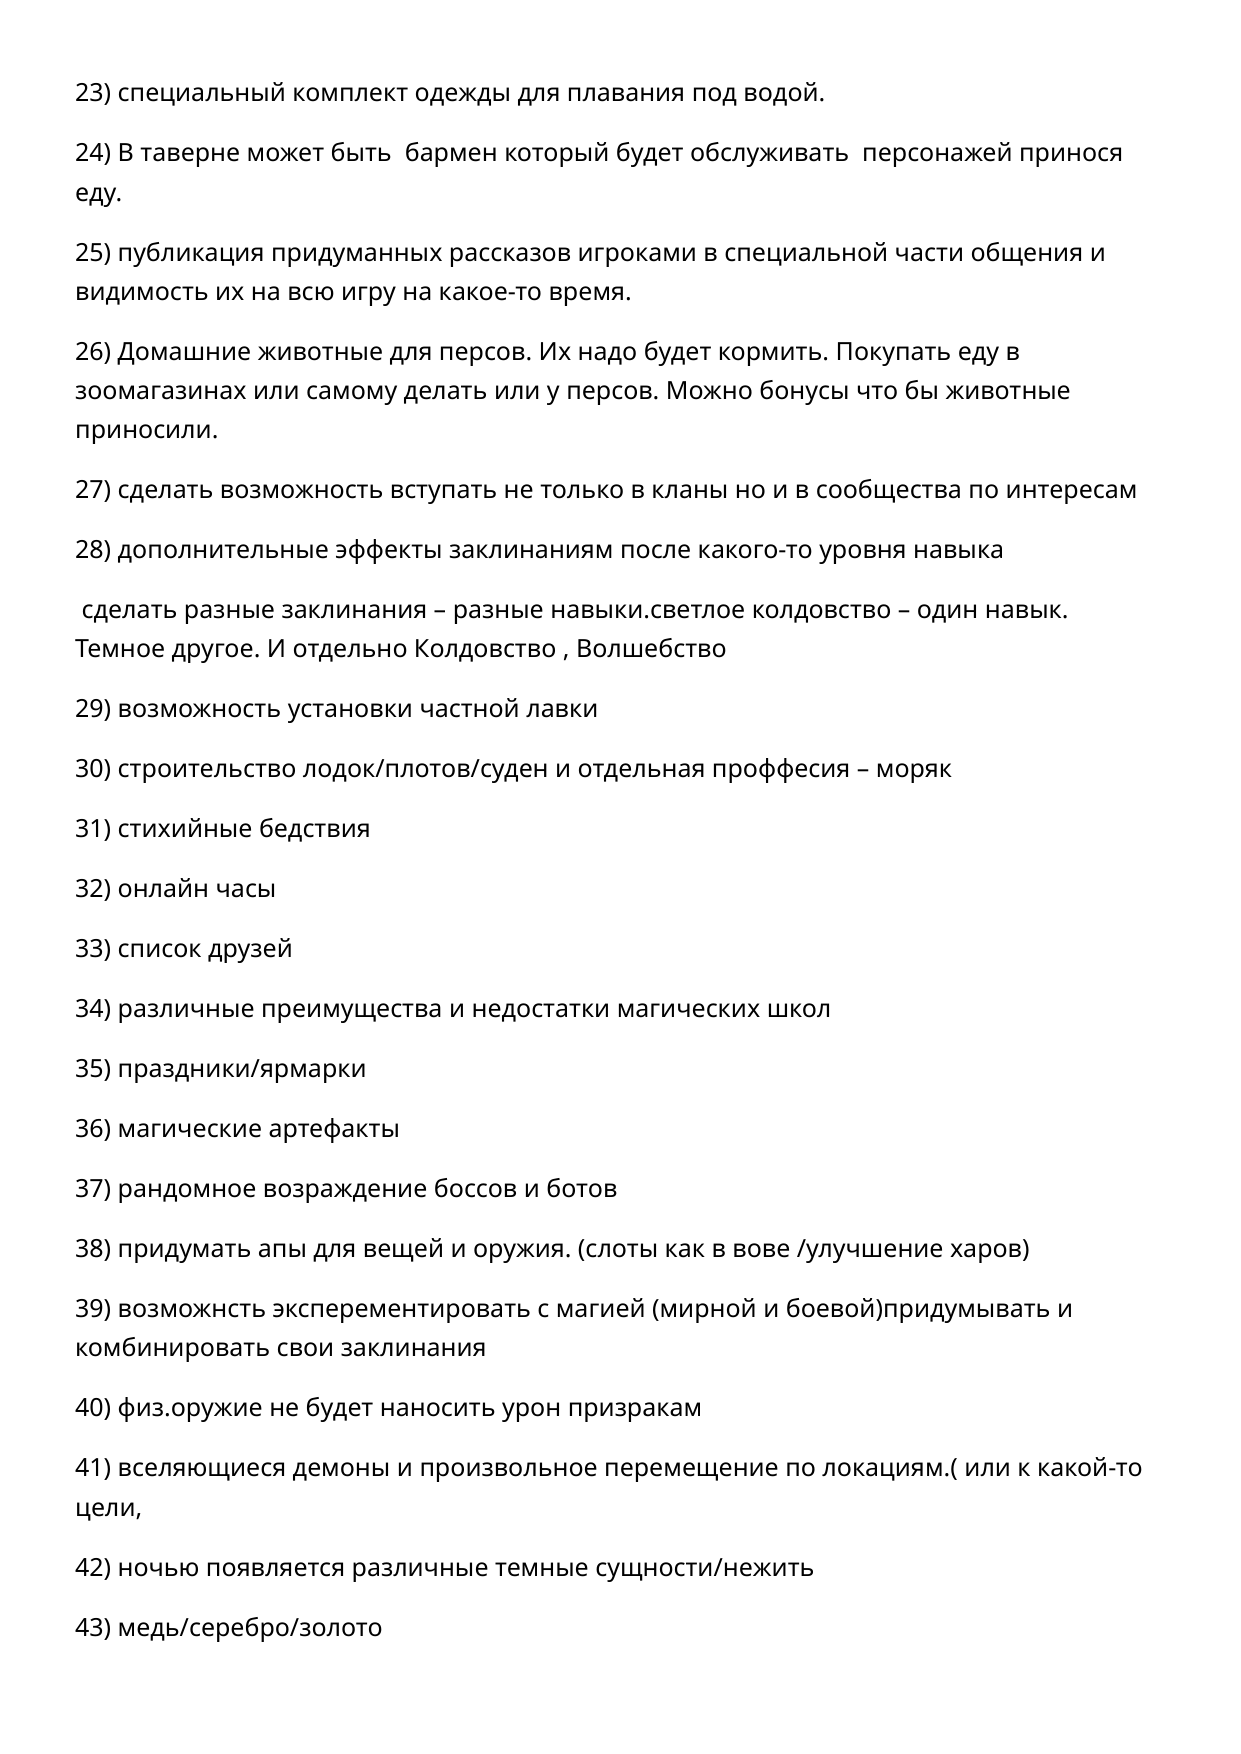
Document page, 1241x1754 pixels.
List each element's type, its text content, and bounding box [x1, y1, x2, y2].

text 26) Домашние животные для персов. Их надо будет кормить. Покупать еду в зоомагазинах или самому делать или у персов. Можно бонусы что бы животные приносили. [75, 333, 1165, 446]
text 31) стихийные бедствия [75, 811, 1165, 845]
text 41) вселяющиеся демоны и произвольное перемещение по локациям.( или к какой-то цели, [75, 1450, 1165, 1523]
text 34) различные преимущества и недостатки магических школ [75, 991, 1165, 1025]
text 27) сделать возможность вступать не только в кланы но и в сообщества по интересам [75, 472, 1165, 506]
text 42) ночью появляется различные темные сущности/нежить [75, 1549, 1165, 1583]
text 32) онлайн часы [75, 871, 1165, 905]
text 35) праздники/ярмарки [75, 1051, 1165, 1085]
text 24) В таверне может быть бармен который будет обслуживать персонажей принося еду. [75, 135, 1165, 208]
text 39) возможнсть эксперементировать с магией (мирной и боевой)придумывать и комбинировать свои заклинания [75, 1291, 1165, 1364]
text 40) физ.оружие не будет наносить урон призракам [75, 1390, 1165, 1424]
text сделать разные заклинания – разные навыки.светлое колдовство – один навык. Темное другое. И отдельно Колдовство , Волшебство [75, 592, 1165, 665]
text 38) придумать апы для вещей и оружия. (слоты как в вове /улучшение харов) [75, 1231, 1165, 1265]
text 28) дополнительные эффекты заклинаниям после какого-то уровня навыка [75, 532, 1165, 566]
text 37) рандомное возраждение боссов и ботов [75, 1171, 1165, 1205]
text 36) магические артефакты [75, 1111, 1165, 1145]
text 43) медь/серебро/золото [75, 1609, 1165, 1643]
text 30) строительство лодок/плотов/суден и отдельная проффесия – моряк [75, 751, 1165, 785]
text 25) публикация придуманных рассказов игроками в специальной части общения и видимость их на всю игру на какое-то время. [75, 234, 1165, 307]
text 29) возможность установки частной лавки [75, 691, 1165, 725]
text 23) специальный комплект одежды для плавания под водой. [75, 75, 1165, 109]
text 33) список друзей [75, 931, 1165, 965]
